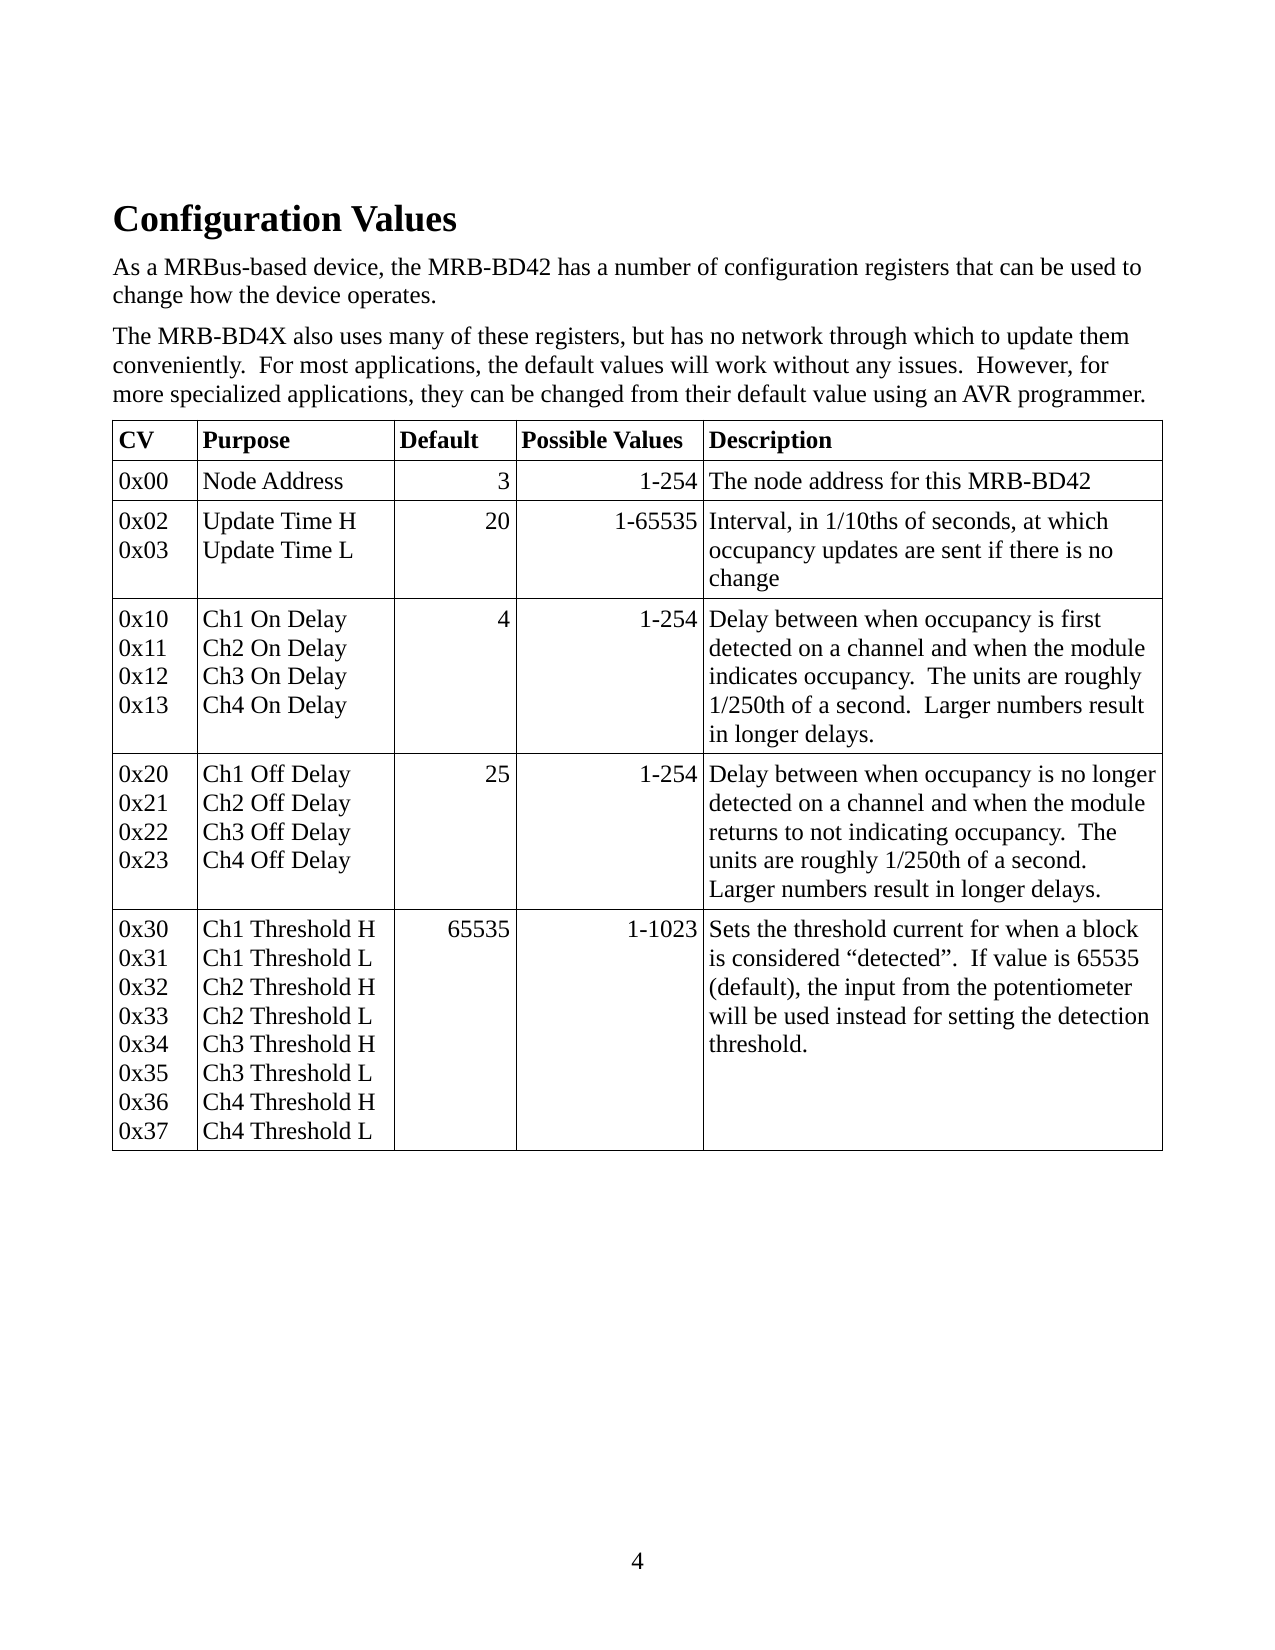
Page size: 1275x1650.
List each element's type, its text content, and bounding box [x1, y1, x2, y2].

table_cell 0x20 0x21 0x22 0x23 [113, 754, 197, 909]
table_cell The node address for this MRB-BD42 [704, 461, 1162, 500]
table_header Purpose [198, 421, 394, 460]
table_cell 0x02 0x03 [113, 501, 197, 598]
table_cell 25 [395, 754, 516, 909]
table_cell Node Address [198, 461, 394, 500]
subtitle Configuration Values [112, 196, 1162, 239]
table_cell 1-1023 [517, 910, 703, 1150]
table_cell Update Time H Update Time L [198, 501, 394, 598]
table_cell Ch1 On Delay Ch2 On Delay Ch3 On Delay Ch4 On Delay [198, 599, 394, 753]
table_cell 0x30 0x31 0x32 0x33 0x34 0x35 0x36 0x37 [113, 910, 197, 1150]
table_cell 1-254 [517, 754, 703, 909]
table_cell 1-65535 [517, 501, 703, 598]
table_header CV [113, 421, 197, 460]
table_cell Interval, in 1/10ths of seconds, at which occupancy updates are sent if there is no change [704, 501, 1162, 598]
table_cell Ch1 Off Delay Ch2 Off Delay Ch3 Off Delay Ch4 Off Delay [198, 754, 394, 909]
table_cell Sets the threshold current for when a block is considered “detected”. If value is 65535 (default), the input from the potentiometer will be used instead for setting the detection threshold. [704, 910, 1162, 1150]
table_cell 0x10 0x11 0x12 0x13 [113, 599, 197, 753]
table_cell 0x00 [113, 461, 197, 500]
table_cell Ch1 Threshold H Ch1 Threshold L Ch2 Threshold H Ch2 Threshold L Ch3 Threshold H Ch3 Threshold L Ch4 Threshold H Ch4 Threshold L [198, 910, 394, 1150]
table_cell 4 [395, 599, 516, 753]
table_cell 1-254 [517, 599, 703, 753]
table_header Default [395, 421, 516, 460]
table_header Description [704, 421, 1162, 460]
table_cell Delay between when occupancy is no longer detected on a channel and when the module returns to not indicating occupancy. The units are roughly 1/250th of a second. Larger numbers result in longer delays. [704, 754, 1162, 909]
text The MRB-BD4X also uses many of these registers, but has no network through which to update them conveniently. For most applications, the default values will work without any issues. However, for more specialized applications, they can be changed from their default value using an AVR programmer. [112, 321, 1162, 408]
table_header Possible Values [517, 421, 703, 460]
table_cell 65535 [395, 910, 516, 1150]
table_cell 3 [395, 461, 516, 500]
table_cell Delay between when occupancy is first detected on a channel and when the module indicates occupancy. The units are roughly 1/250th of a second. Larger numbers result in longer delays. [704, 599, 1162, 753]
table_cell 20 [395, 501, 516, 598]
table_cell 1-254 [517, 461, 703, 500]
text As a MRBus-based device, the MRB-BD42 has a number of configuration registers that can be used to change how the device operates. [112, 252, 1162, 309]
